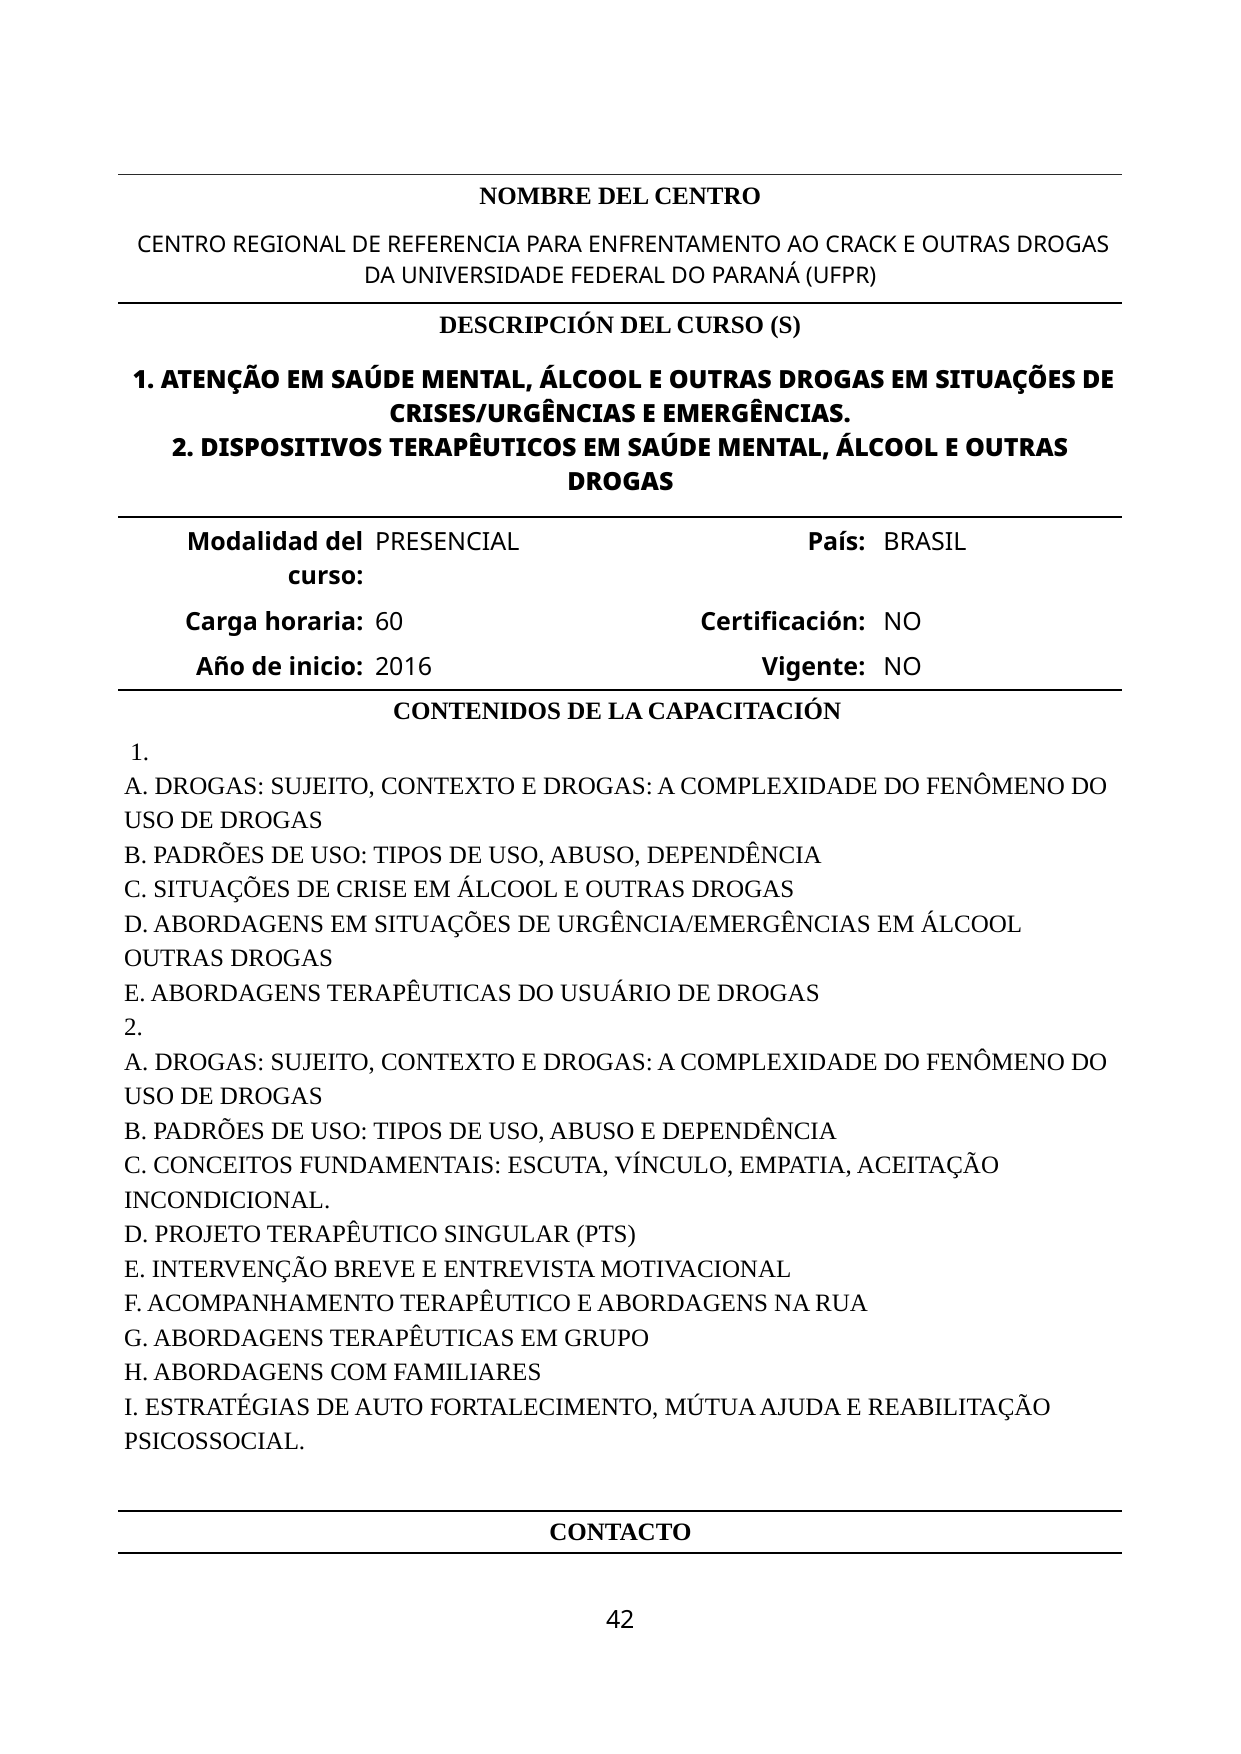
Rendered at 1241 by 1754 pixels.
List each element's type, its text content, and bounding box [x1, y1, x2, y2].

table_cell CONTENIDOS DE LA CAPACITACIÓN [118, 691, 1122, 731]
table_cell 1. A. DROGAS: SUJEITO, CONTEXTO E DROGAS: A COMPLEXIDADE DO FENÔMENO DO USO DE DROGAS B. PADRÕES DE USO: TIPOS DE USO, ABUSO, DEPENDÊNCIA C. SITUAÇÕES DE CRISE EM ÁLCOOL E OUTRAS DROGAS D. ABORDAGENS EM SITUAÇÕES DE URGÊNCIA/EMERGÊNCIAS EM ÁLCOOL OUTRAS DROGAS E. ABORDAGENS TERAPÊUTICAS DO USUÁRIO DE DROGAS 2. A. DROGAS: SUJEITO, CONTEXTO E DROGAS: A COMPLEXIDADE DO FENÔMENO DO USO DE DROGAS B. PADRÕES DE USO: TIPOS DE USO, ABUSO E DEPENDÊNCIA C. CONCEITOS FUNDAMENTAIS: ESCUTA, VÍNCULO, EMPATIA, ACEITAÇÃO INCONDICIONAL. D. PROJETO TERAPÊUTICO SINGULAR (PTS) E. INTERVENÇÃO BREVE E ENTREVISTA MOTIVACIONAL F. ACOMPANHAMENTO TERAPÊUTICO E ABORDAGENS NA RUA G. ABORDAGENS TERAPÊUTICAS EM GRUPO H. ABORDAGENS COM FAMILIARES I. ESTRATÉGIAS DE AUTO FORTALECIMENTO, MÚTUA AJUDA E REABILITAÇÃO PSICOSSOCIAL. [118, 731, 1122, 1510]
table_cell Certificación: [620, 598, 871, 643]
table_cell PRESENCIAL [369, 518, 620, 597]
table_cell 1. ATENÇÃO EM SAÚDE MENTAL, ÁLCOOL E OUTRAS DROGAS EM SITUAÇÕES DE CRISES/URGÊNCIAS E EMERGÊNCIAS. 2. DISPOSITIVOS TERAPÊUTICOS EM SAÚDE MENTAL, ÁLCOOL E OUTRAS DROGAS [118, 344, 1122, 516]
table_cell CENTRO REGIONAL DE REFERENCIA PARA ENFRENTAMENTO AO CRACK E OUTRAS DROGAS DA UNIVERSIDADE FEDERAL DO PARANÁ (UFPR) [118, 216, 1122, 302]
table_cell Carga horaria: [118, 598, 369, 643]
table_cell Modalidad del curso: [118, 518, 369, 597]
table_cell NO [871, 598, 1122, 643]
table_cell País: [620, 518, 871, 597]
table_header NOMBRE DEL CENTRO [118, 176, 1122, 216]
table_cell 2016 [369, 643, 620, 688]
table_cell DESCRIPCIÓN DEL CURSO (S) [118, 304, 1122, 344]
table_cell BRASIL [871, 518, 1122, 597]
table_cell 60 [369, 598, 620, 643]
table_cell Año de inicio: [118, 643, 369, 688]
table_cell Vigente: [620, 643, 871, 688]
table_cell NO [871, 643, 1122, 688]
table_cell CONTACTO [118, 1512, 1122, 1552]
